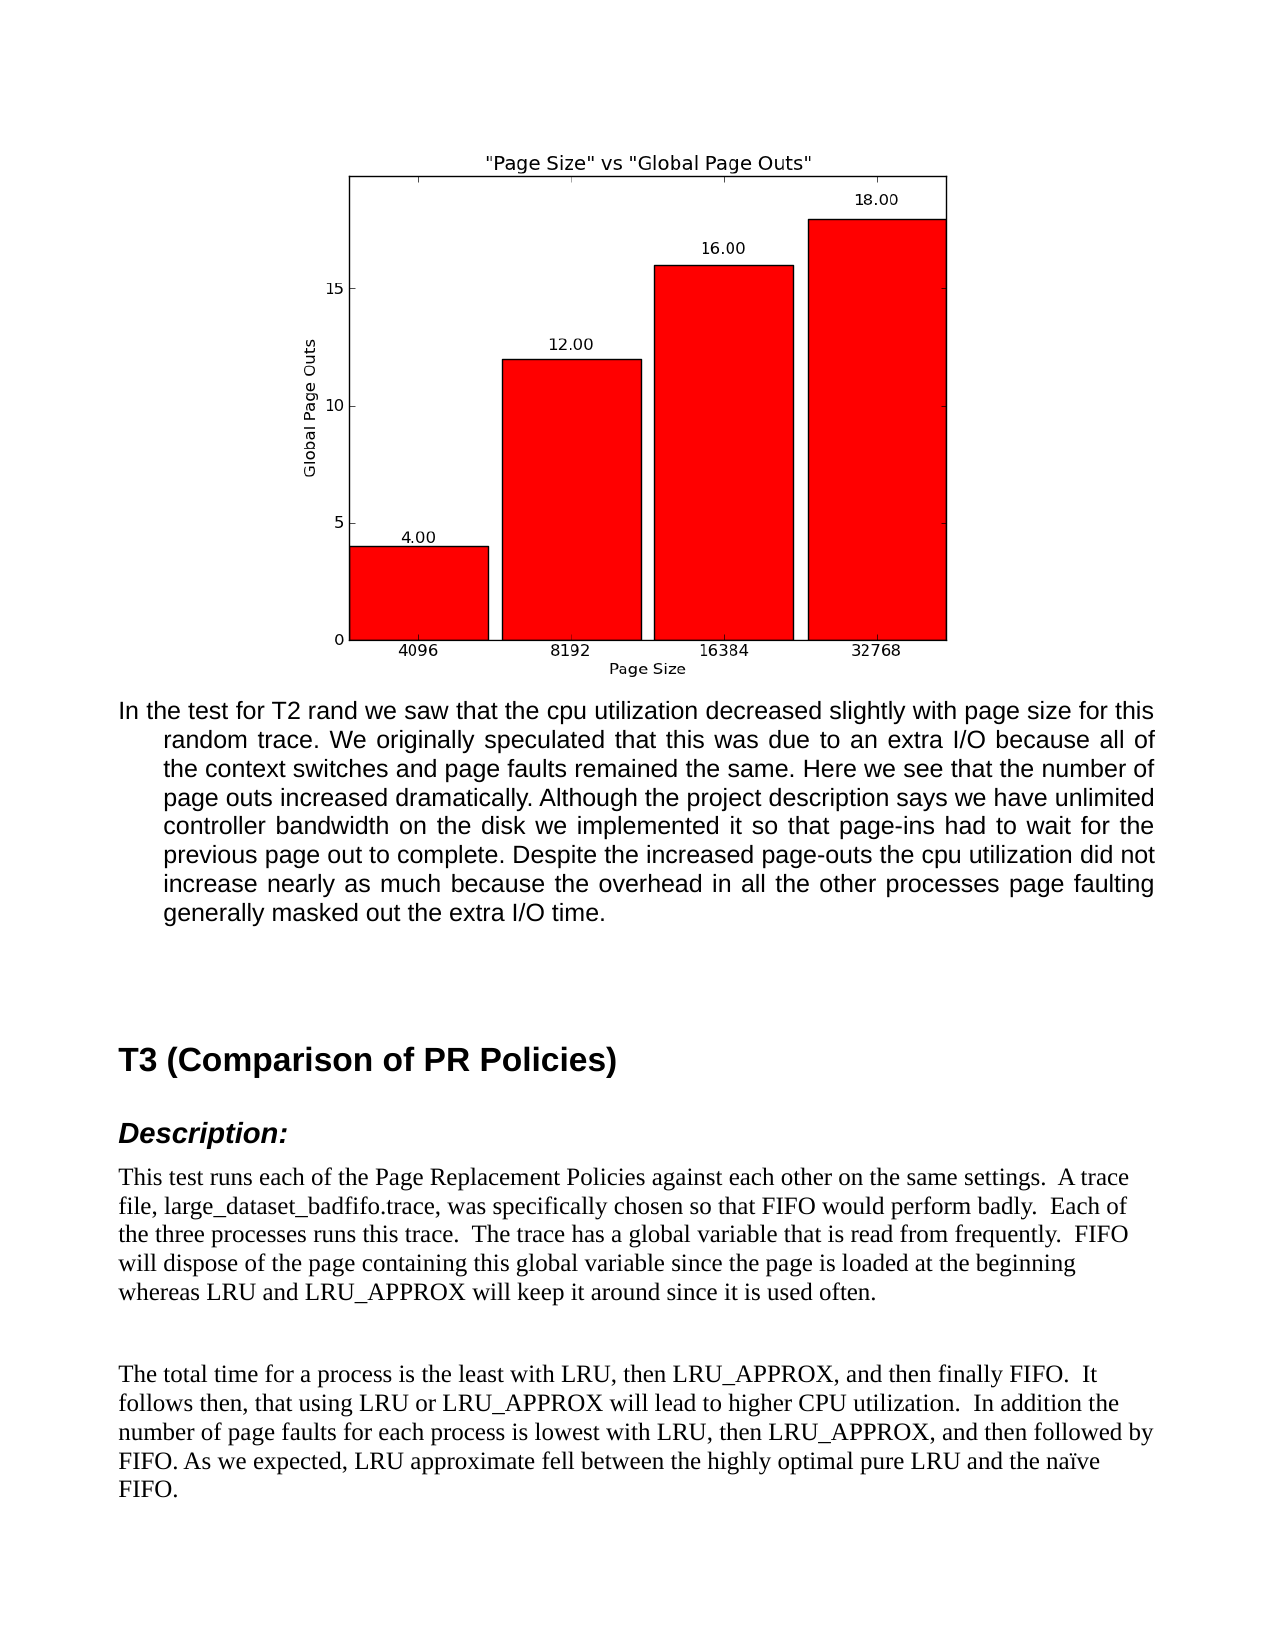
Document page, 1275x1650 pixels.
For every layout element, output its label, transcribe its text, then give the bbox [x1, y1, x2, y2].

picture [252, 118, 1023, 697]
text The total time for a process is the least with LRU, then LRU_APPROX, and then finally FIFO. It follows then, that using LRU or LRU_APPROX will lead to higher CPU utilization. In addition the number of page faults for each process is lowest with LRU, then LRU_APPROX, and then followed by FIFO. As we expected, LRU approximate fell between the highly optimal pure LRU and the naïve FIFO. [118, 1359, 1157, 1503]
text This test runs each of the Page Replacement Policies against each other on the same settings. A trace file, large_dataset_badfifo.trace, was specifically chosen so that FIFO would perform badly. Each of the three processes runs this trace. The trace has a global variable that is read from frequently. FIFO will dispose of the page containing this global variable since the page is loaded at the beginning whereas LRU and LRU_APPROX will keep it around since it is used often. [118, 1162, 1157, 1306]
subtitle T3 (Comparison of PR Policies) [118, 1040, 1157, 1078]
subtitle In the test for T2 rand we saw that the cpu utilization decreased slightly with page size for this random trace. We originally speculated that this was due to an extra I/O because all of the context switches and page faults remained the same. Here we see that the number of page outs increased dramatically. Although the project description says we have unlimited controller bandwidth on the disk we implemented it so that page-ins had to wait for the previous page out to complete. Despite the increased page-outs the cpu utilization did not increase nearly as much because the overhead in all the other processes page faulting generally masked out the extra I/O time. [118, 143, 1157, 926]
subtitle Description: [118, 1116, 1157, 1149]
